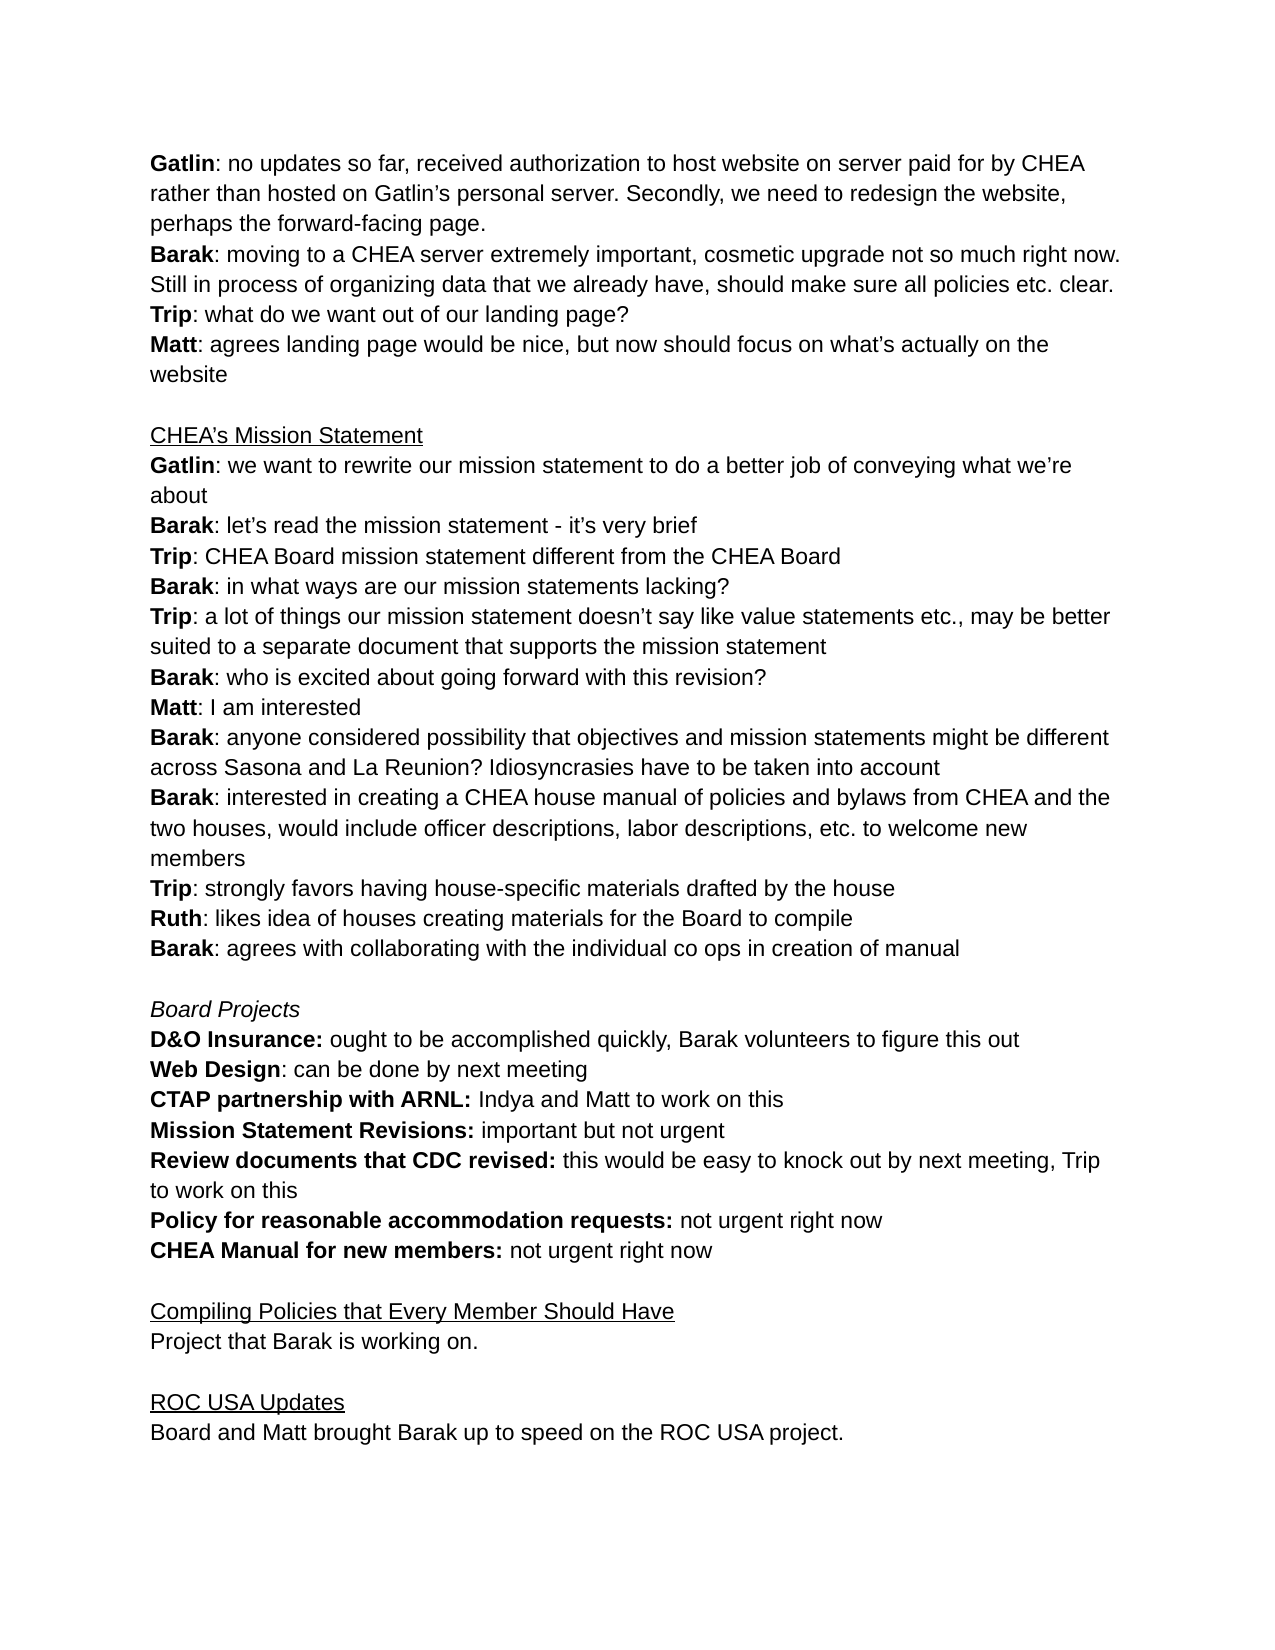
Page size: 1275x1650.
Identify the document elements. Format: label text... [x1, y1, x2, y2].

text Barak: agrees with collaborating with the individual co ops in creation of manual [150, 935, 1125, 962]
text Barak: anyone considered possibility that objectives and mission statements might be different across Sasona and La Reunion? Idiosyncrasies have to be taken into account [150, 724, 1125, 781]
text Matt: I am interested [150, 694, 1125, 720]
text Board and Matt brought Barak up to speed on the ROC USA project. [150, 1419, 1125, 1445]
text CTAP partnership with ARNL: Indya and Matt to work on this [150, 1086, 1125, 1113]
text Trip: CHEA Board mission statement different from the CHEA Board [150, 543, 1125, 569]
text Barak: moving to a CHEA server extremely important, cosmetic upgrade not so much right now. Still in process of organizing data that we already have, should make sure all policies etc. clear. [150, 241, 1125, 297]
text Policy for reasonable accommodation requests: not urgent right now [150, 1207, 1125, 1234]
text Ruth: likes idea of houses creating materials for the Board to compile [150, 905, 1125, 932]
text Board Projects [150, 996, 1125, 1022]
text Gatlin: no updates so far, received authorization to host website on server paid for by CHEA rather than hosted on Gatlin’s personal server. Secondly, we need to redesign the website, perhaps the forward-facing page. [150, 150, 1125, 237]
text Matt: agrees landing page would be nice, but now should focus on what’s actually on the website [150, 331, 1125, 388]
text Barak: who is excited about going forward with this revision? [150, 663, 1125, 690]
text Trip: strongly favors having house-specific materials drafted by the house [150, 875, 1125, 901]
text Compiling Policies that Every Member Should Have [150, 1298, 1125, 1324]
text D&O Insurance: ought to be accomplished quickly, Barak volunteers to figure this out [150, 1026, 1125, 1052]
text CHEA Manual for new members: not urgent right now [150, 1237, 1125, 1264]
text CHEA’s Mission Statement [150, 422, 1125, 448]
text Trip: what do we want out of our landing page? [150, 301, 1125, 327]
text Gatlin: we want to rewrite our mission statement to do a better job of conveying what we’re about [150, 452, 1125, 509]
text Mission Statement Revisions: important but not urgent [150, 1117, 1125, 1143]
text Web Design: can be done by next meeting [150, 1056, 1125, 1083]
text Project that Barak is working on. [150, 1328, 1125, 1354]
text ROC USA Updates [150, 1388, 1125, 1415]
text Barak: in what ways are our mission statements lacking? [150, 573, 1125, 599]
text Review documents that CDC revised: this would be easy to knock out by next meeting, Trip to work on this [150, 1147, 1125, 1203]
text Barak: interested in creating a CHEA house manual of policies and bylaws from CHEA and the two houses, would include officer descriptions, labor descriptions, etc. to welcome new members [150, 784, 1125, 871]
text Barak: let’s read the mission statement - it’s very brief [150, 512, 1125, 539]
text Trip: a lot of things our mission statement doesn’t say like value statements etc., may be better suited to a separate document that supports the mission statement [150, 603, 1125, 660]
